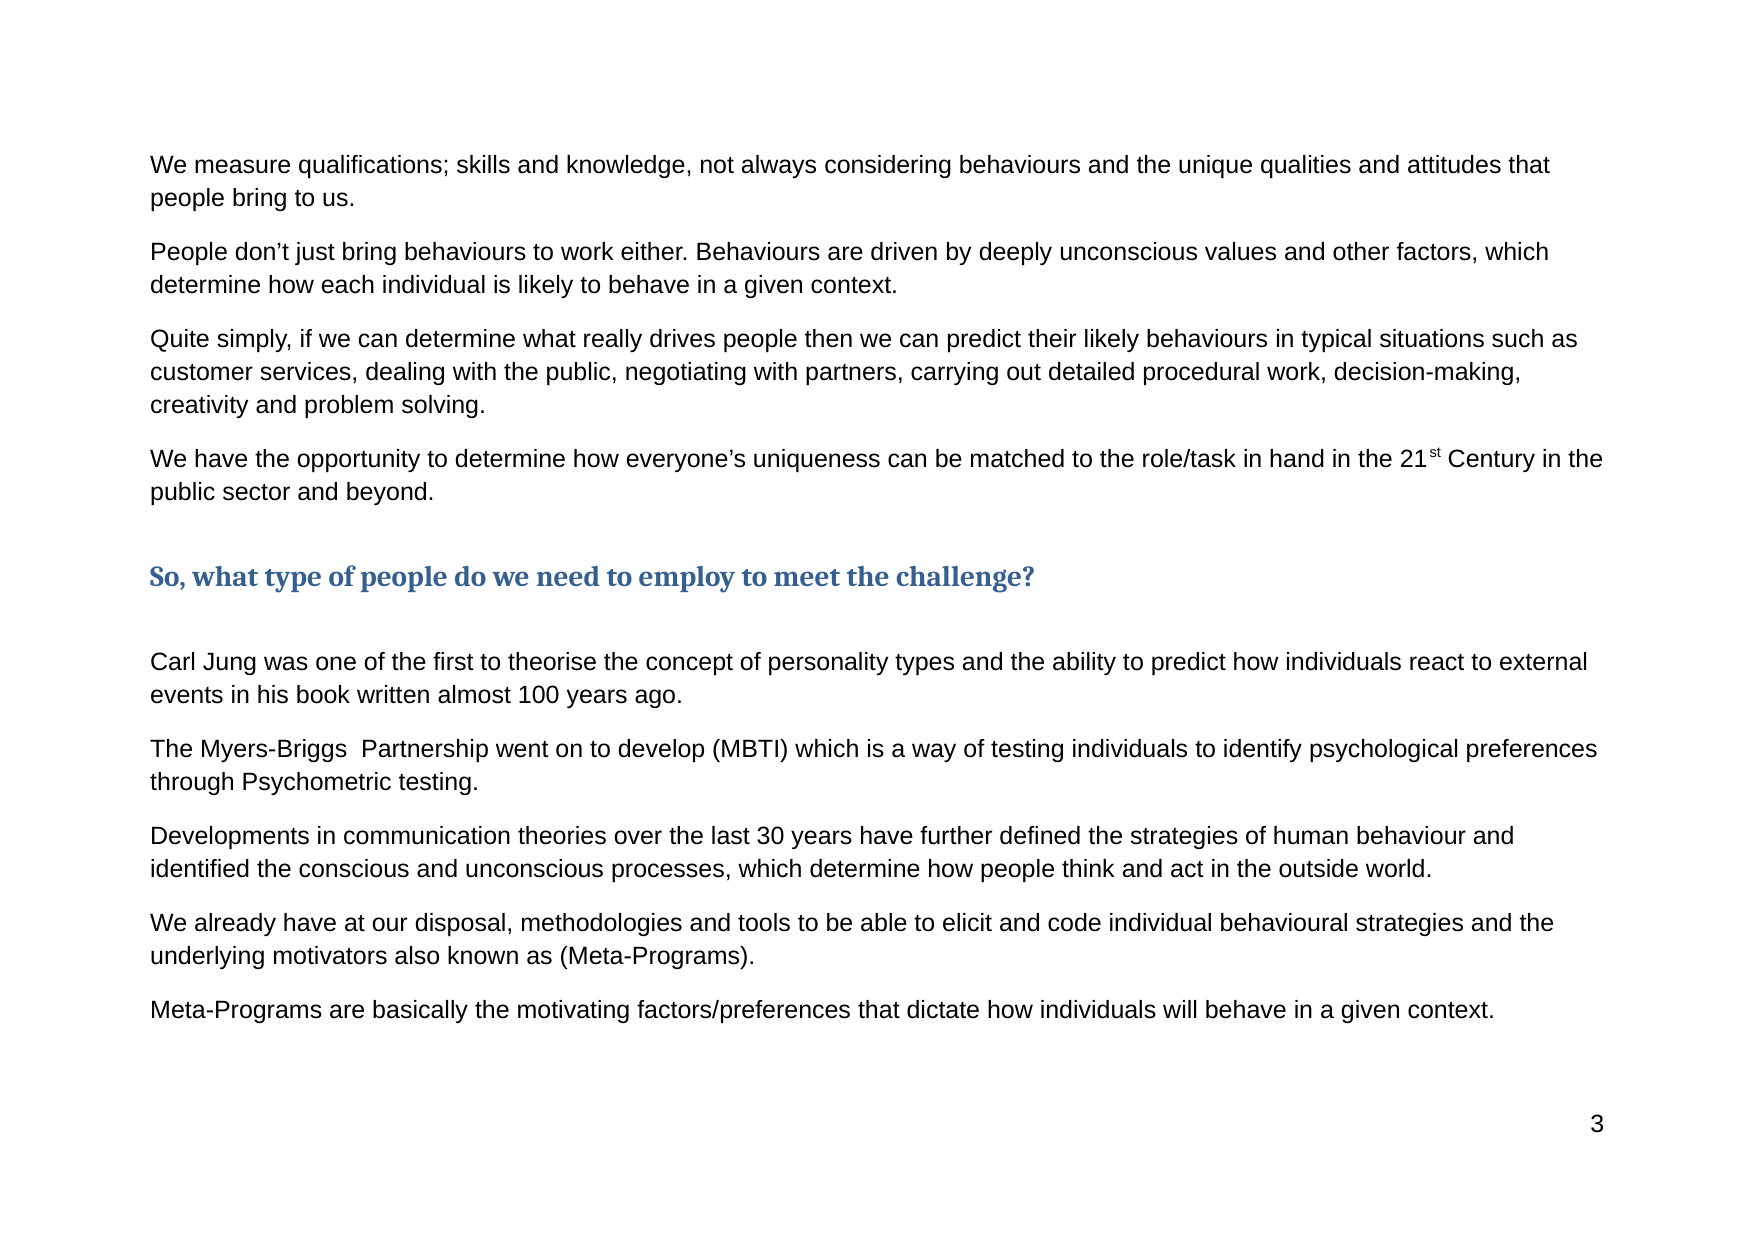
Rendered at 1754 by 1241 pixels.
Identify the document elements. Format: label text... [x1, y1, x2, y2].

text Developments in communication theories over the last 30 years have further defined the strategies of human behaviour and identified the conscious and unconscious processes, which determine how people think and act in the outside world. [150, 821, 1604, 883]
text People don’t just bring behaviours to work either. Behaviours are driven by deeply unconscious values and other factors, which determine how each individual is likely to behave in a given context. [150, 237, 1604, 299]
text The Myers-Briggs Partnership went on to develop (MBTI) which is a way of testing individuals to identify psychological preferences through Psychometric testing. [150, 734, 1604, 796]
text We have the opportunity to determine how everyone’s uniqueness can be matched to the role/task in hand in the 21st Century in the public sector and beyond. [150, 444, 1604, 505]
text We measure qualifications; skills and knowledge, not always considering behaviours and the unique qualities and attitudes that people bring to us. [150, 150, 1604, 212]
text Quite simply, if we can determine what really drives people then we can predict their likely behaviours in typical situations such as customer services, dealing with the public, negotiating with partners, carrying out detailed procedural work, decision-making, creativity and problem solving. [150, 324, 1604, 418]
text We already have at our disposal, methodologies and tools to be able to elicit and code individual behavioural strategies and the underlying motivators also known as (Meta-Programs). [150, 908, 1604, 969]
text Meta-Programs are basically the motivating factors/preferences that dictate how individuals will behave in a given context. [150, 994, 1604, 1023]
text Carl Jung was one of the first to theorise the concept of personality types and the ability to predict how individuals react to external events in his book written almost 100 years ago. [150, 647, 1604, 709]
subtitle So, what type of people do we need to employ to meet the challenge? [150, 560, 1604, 593]
